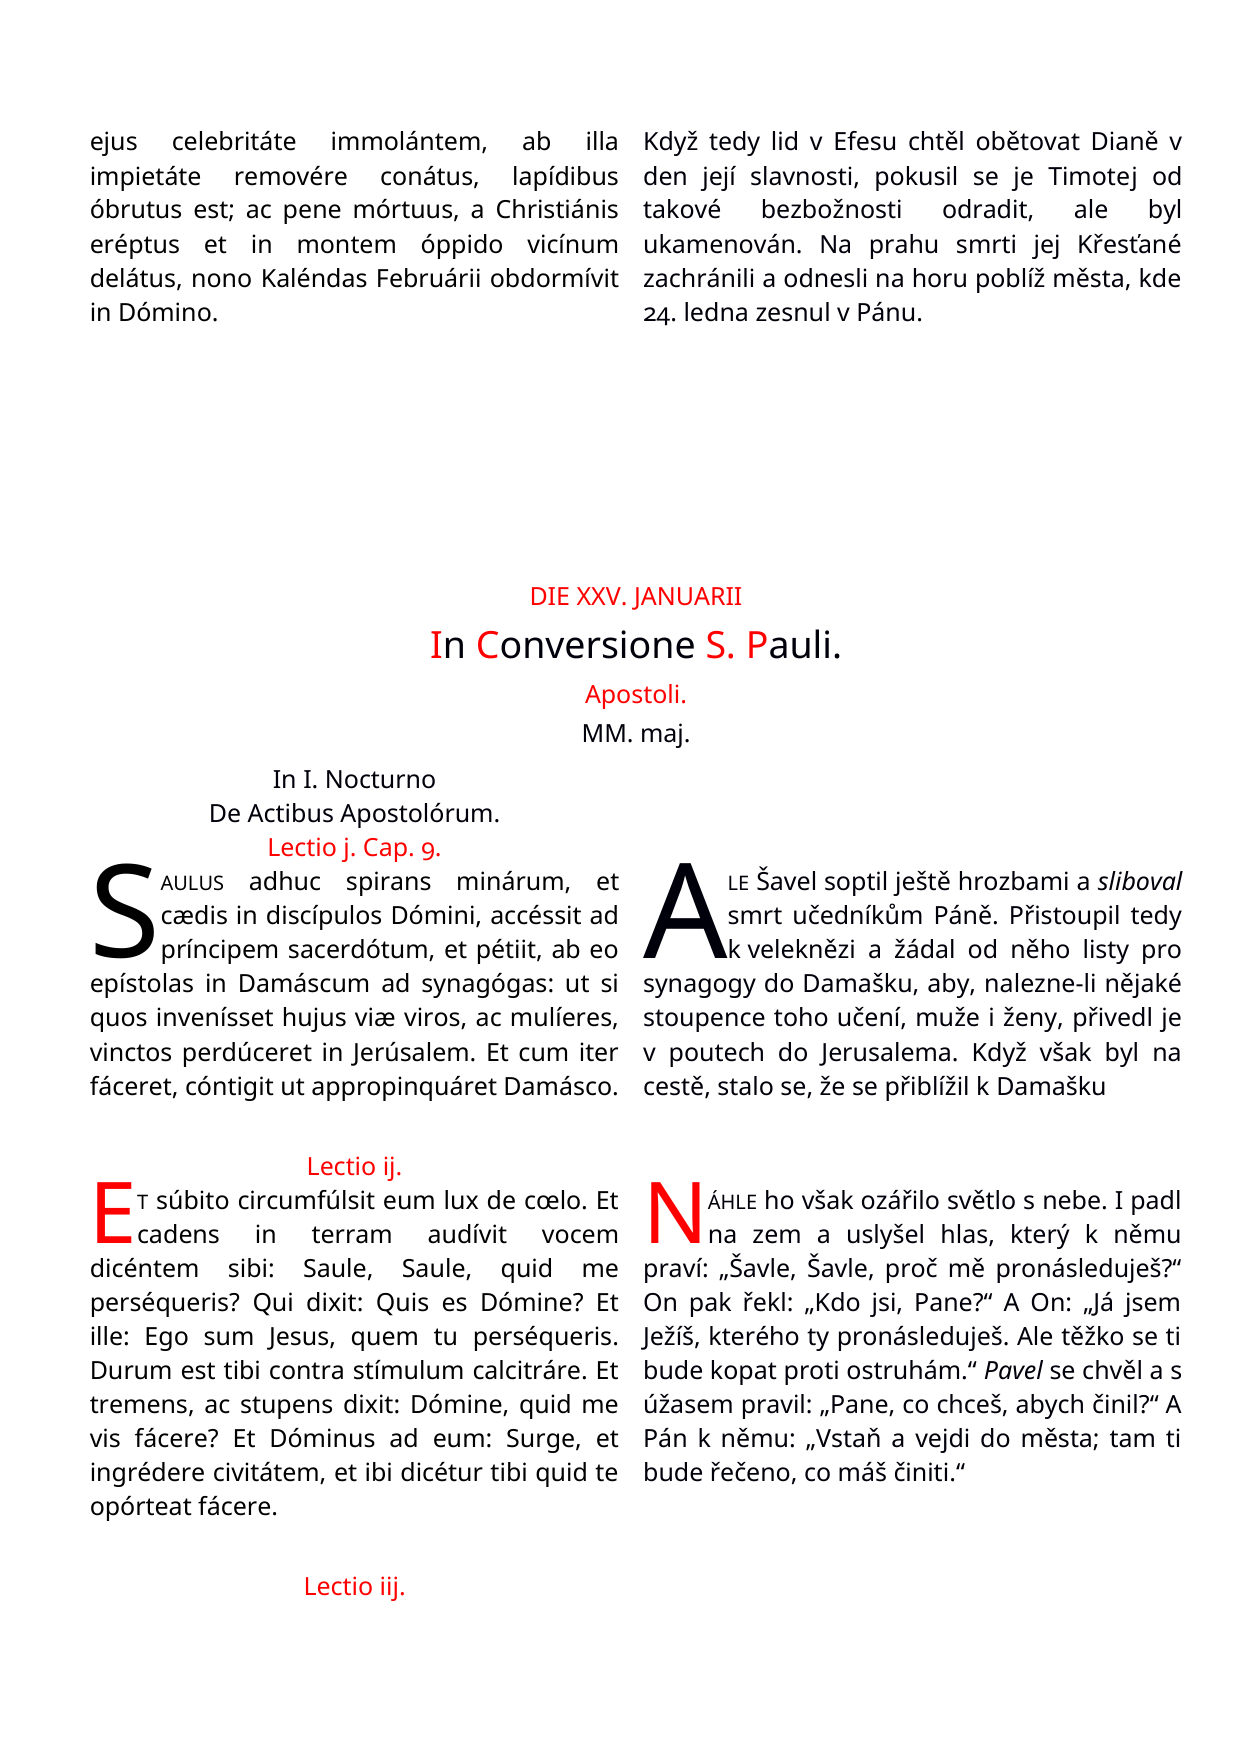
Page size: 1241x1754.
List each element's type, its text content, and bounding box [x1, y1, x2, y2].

table_cell [631, 1563, 1194, 1609]
table_cell DIE XXV. JANUARII In Conversione S. Pauli. Apostoli. MM. maj. [78, 573, 1194, 756]
table_cell Lectio ij. Et súbito circumfúlsit eum lux de cœlo. Et cadens in terram audívit vocem dicéntem sibi: Saule, Saule, quid me perséqueris? Qui dixit: Quis es Dómine? Et ille: Ego sum Jesus, quem tu perséqueris. Durum est tibi contra stímulum calcitráre. Et tremens, ac stupens dixit: Dómine, quid me vis fácere? Et Dóminus ad eum: Surge, et ingrédere civitátem, et ibi dicétur tibi quid te opórteat fácere. [78, 1142, 631, 1563]
table_cell Náhle ho však ozářilo světlo s nebe. I padl na zem a uslyšel hlas, který k němu praví: „Šavle, Šavle, proč mě pronásleduješ?“ On pak řekl: „Kdo jsi, Pane?“ A On: „Já jsem Ježíš, kterého ty pronásleduješ. Ale těžko se ti bude kopat proti ostruhám.“ Pavel se chvěl a s úžasem pravil: „Pane, co chceš, abych činil?“ A Pán k němu: „Vstaň a vejdi do města; tam ti bude řečeno, co máš činiti.“ [631, 1142, 1194, 1563]
table_cell Ale Šavel soptil ještě hrozbami a sliboval smrt učedníkům Páně. Přistoupil tedy k veleknězi a žádal od něho listy pro synagogy do Damašku, aby, nalezne-li nějaké stoupence toho učení, muže i ženy, přivedl je v poutech do Jerusalema. Když však byl na cestě, stalo se, že se přiblížil k Damašku [631, 756, 1194, 1142]
table_cell ejus celebritáte immolántem, ab illa impietáte removére conátus, lapídibus óbrutus est; ac pene mórtuus, a Christiánis eréptus et in montem óppido vicínum delátus, nono Kaléndas Februárii obdormívit in Dómino. [78, 118, 631, 573]
table_cell In I. Nocturno De Actibus Apostolórum. Lectio j. Cap. 9. Saulus adhuc spirans minárum, et cædis in discípulos Dómini, accéssit ad príncipem sacerdótum, et pétiit, ab eo epístolas in Damáscum ad synagógas: ut si quos invenísset hujus viæ viros, ac mulíeres, vinctos perdúceret in Jerúsalem. Et cum iter fáceret, cóntigit ut appropinquáret Damásco. [78, 756, 631, 1142]
table_cell Lectio iij. [78, 1563, 631, 1609]
table_cell Když tedy lid v Efesu chtěl obětovat Dianě v den její slavnosti, pokusil se je Timotej od takové bezbož­nosti odradit, ale byl ukamenován. Na prahu smrti jej Křesťané zachránili a odnesli na horu poblíž města, kde 24. ledna zesnul v Pánu. [631, 118, 1194, 573]
